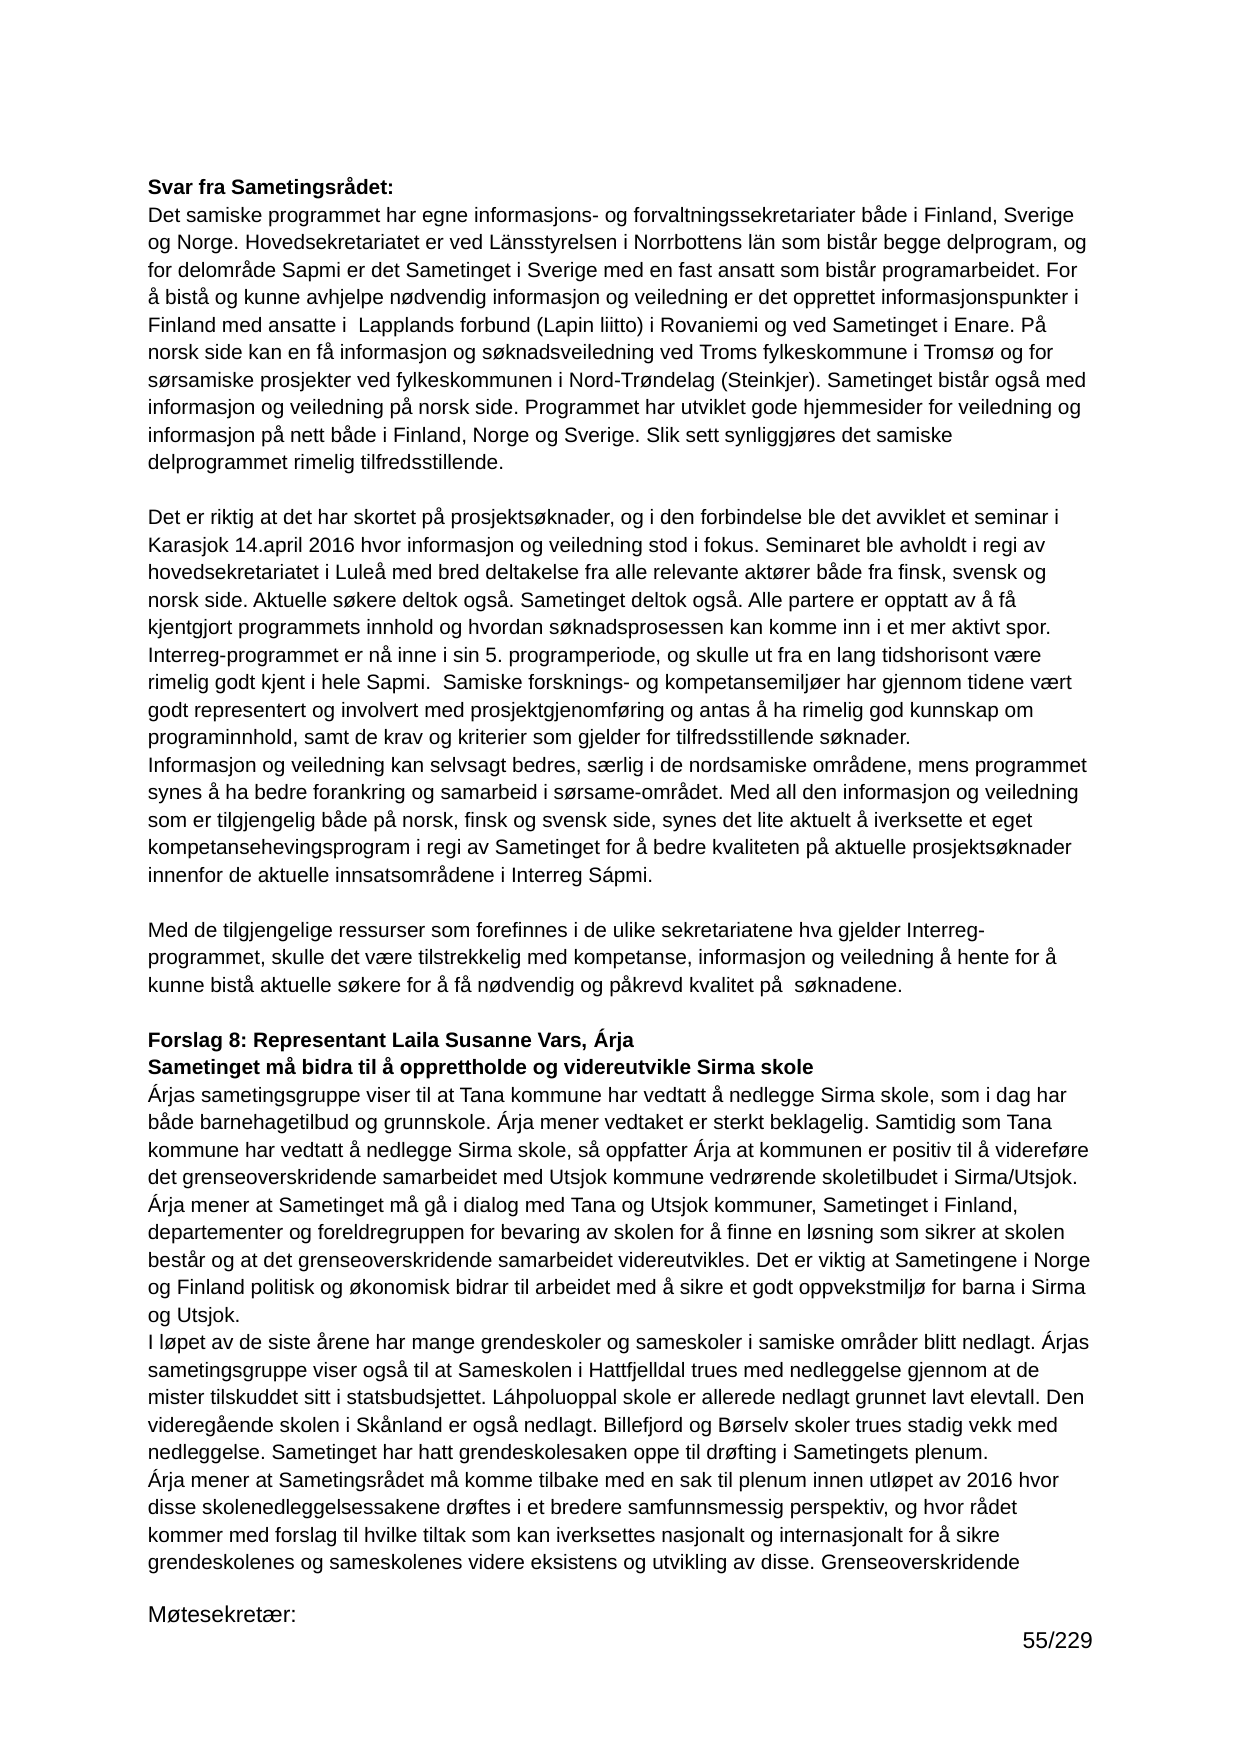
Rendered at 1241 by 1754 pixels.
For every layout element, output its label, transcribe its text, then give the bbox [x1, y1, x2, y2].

table_header Svar fra Sametingsrådet: Det samiske programmet har egne informasjons- og forvaltningssekretariater både i Finland, Sverige og Norge. Hovedsekretariatet er ved Länsstyrelsen i Norrbottens län som bistår begge delprogram, og for delområde Sapmi er det Sametinget i Sverige med en fast ansatt som bistår programarbeidet. For å bistå og kunne avhjelpe nødvendig informasjon og veiledning er det opprettet informasjonspunkter i Finland med ansatte i Lapplands forbund (Lapin liitto) i Rovaniemi og ved Sametinget i Enare. På norsk side kan en få informasjon og søknadsveiledning ved Troms fylkeskommune i Tromsø og for sørsamiske prosjekter ved fylkeskommunen i Nord-Trøndelag (Steinkjer). Sametinget bistår også med informasjon og veiledning på norsk side. Programmet har utviklet gode hjemmesider for veiledning og informasjon på nett både i Finland, Norge og Sverige. Slik sett synliggjøres det samiske delprogrammet rimelig tilfredsstillende. Det er riktig at det har skortet på prosjektsøknader, og i den forbindelse ble det avviklet et seminar i Karasjok 14.april 2016 hvor informasjon og veiledning stod i fokus. Seminaret ble avholdt i regi av hovedsekretariatet i Luleå med bred deltakelse fra alle relevante aktører både fra finsk, svensk og norsk side. Aktuelle søkere deltok også. Sametinget deltok også. Alle partere er opptatt av å få kjentgjort programmets innhold og hvordan søknadsprosessen kan komme inn i et mer aktivt spor. Interreg-programmet er nå inne i sin 5. programperiode, og skulle ut fra en lang tidshorisont være rimelig godt kjent i hele Sapmi. Samiske forsknings- og kompetansemiljøer har gjennom tidene vært godt representert og involvert med prosjektgjenomføring og antas å ha rimelig god kunnskap om programinnhold, samt de krav og kriterier som gjelder for tilfredsstillende søknader. Informasjon og veiledning kan selvsagt bedres, særlig i de nordsamiske områdene, mens programmet synes å ha bedre forankring og samarbeid i sørsame-området. Med all den informasjon og veiledning som er tilgjengelig både på norsk, finsk og svensk side, synes det lite aktuelt å iverksette et eget kompetansehevingsprogram i regi av Sametinget for å bedre kvaliteten på aktuelle prosjektsøknader innenfor de aktuelle innsatsområdene i Interreg Sápmi. Med de tilgjengelige ressurser som forefinnes i de ulike sekretariatene hva gjelder Interreg-programmet, skulle det være tilstrekkelig med kompetanse, informasjon og veiledning å hente for å kunne bistå aktuelle søkere for å få nødvendig og påkrevd kvalitet på søknadene. Forslag 8: Representant Laila Susanne Vars, Árja Sametinget må bidra til å opprettholde og videreutvikle Sirma skole Árjas sametingsgruppe viser til at Tana kommune har vedtatt å nedlegge Sirma skole, som i dag har både barnehagetilbud og grunnskole. Árja mener vedtaket er sterkt beklagelig. Samtidig som Tana kommune har vedtatt å nedlegge Sirma skole, så oppfatter Árja at kommunen er positiv til å videreføre det grenseoverskridende samarbeidet med Utsjok kommune vedrørende skoletilbudet i Sirma/Utsjok. Árja mener at Sametinget må gå i dialog med Tana og Utsjok kommuner, Sametinget i Finland, departementer og foreldregruppen for bevaring av skolen for å finne en løsning som sikrer at skolen består og at det grenseoverskridende samarbeidet videreutvikles. Det er viktig at Sametingene i Norge og Finland politisk og økonomisk bidrar til arbeidet med å sikre et godt oppvekstmiljø for barna i Sirma og Utsjok. I løpet av de siste årene har mange grendeskoler og sameskoler i samiske områder blitt nedlagt. Árjas sametingsgruppe viser også til at Sameskolen i Hattfjelldal trues med nedleggelse gjennom at de mister tilskuddet sitt i statsbudsjettet. Láhpoluoppal skole er allerede nedlagt grunnet lavt elevtall. Den videregående skolen i Skånland er også nedlagt. Billefjord og Børselv skoler trues stadig vekk med nedleggelse. Sametinget har hatt grendeskolesaken oppe til drøfting i Sametingets plenum. Árja mener at Sametingsrådet må komme tilbake med en sak til plenum innen utløpet av 2016 hvor disse skolenedleggelsessakene drøftes i et bredere samfunnsmessig perspektiv, og hvor rådet kommer med forslag til hvilke tiltak som kan iverksettes nasjonalt og internasjonalt for å sikre grendeskolenes og sameskolenes videre eksistens og utvikling av disse. Grenseoverskridende [136, 148, 1104, 1574]
